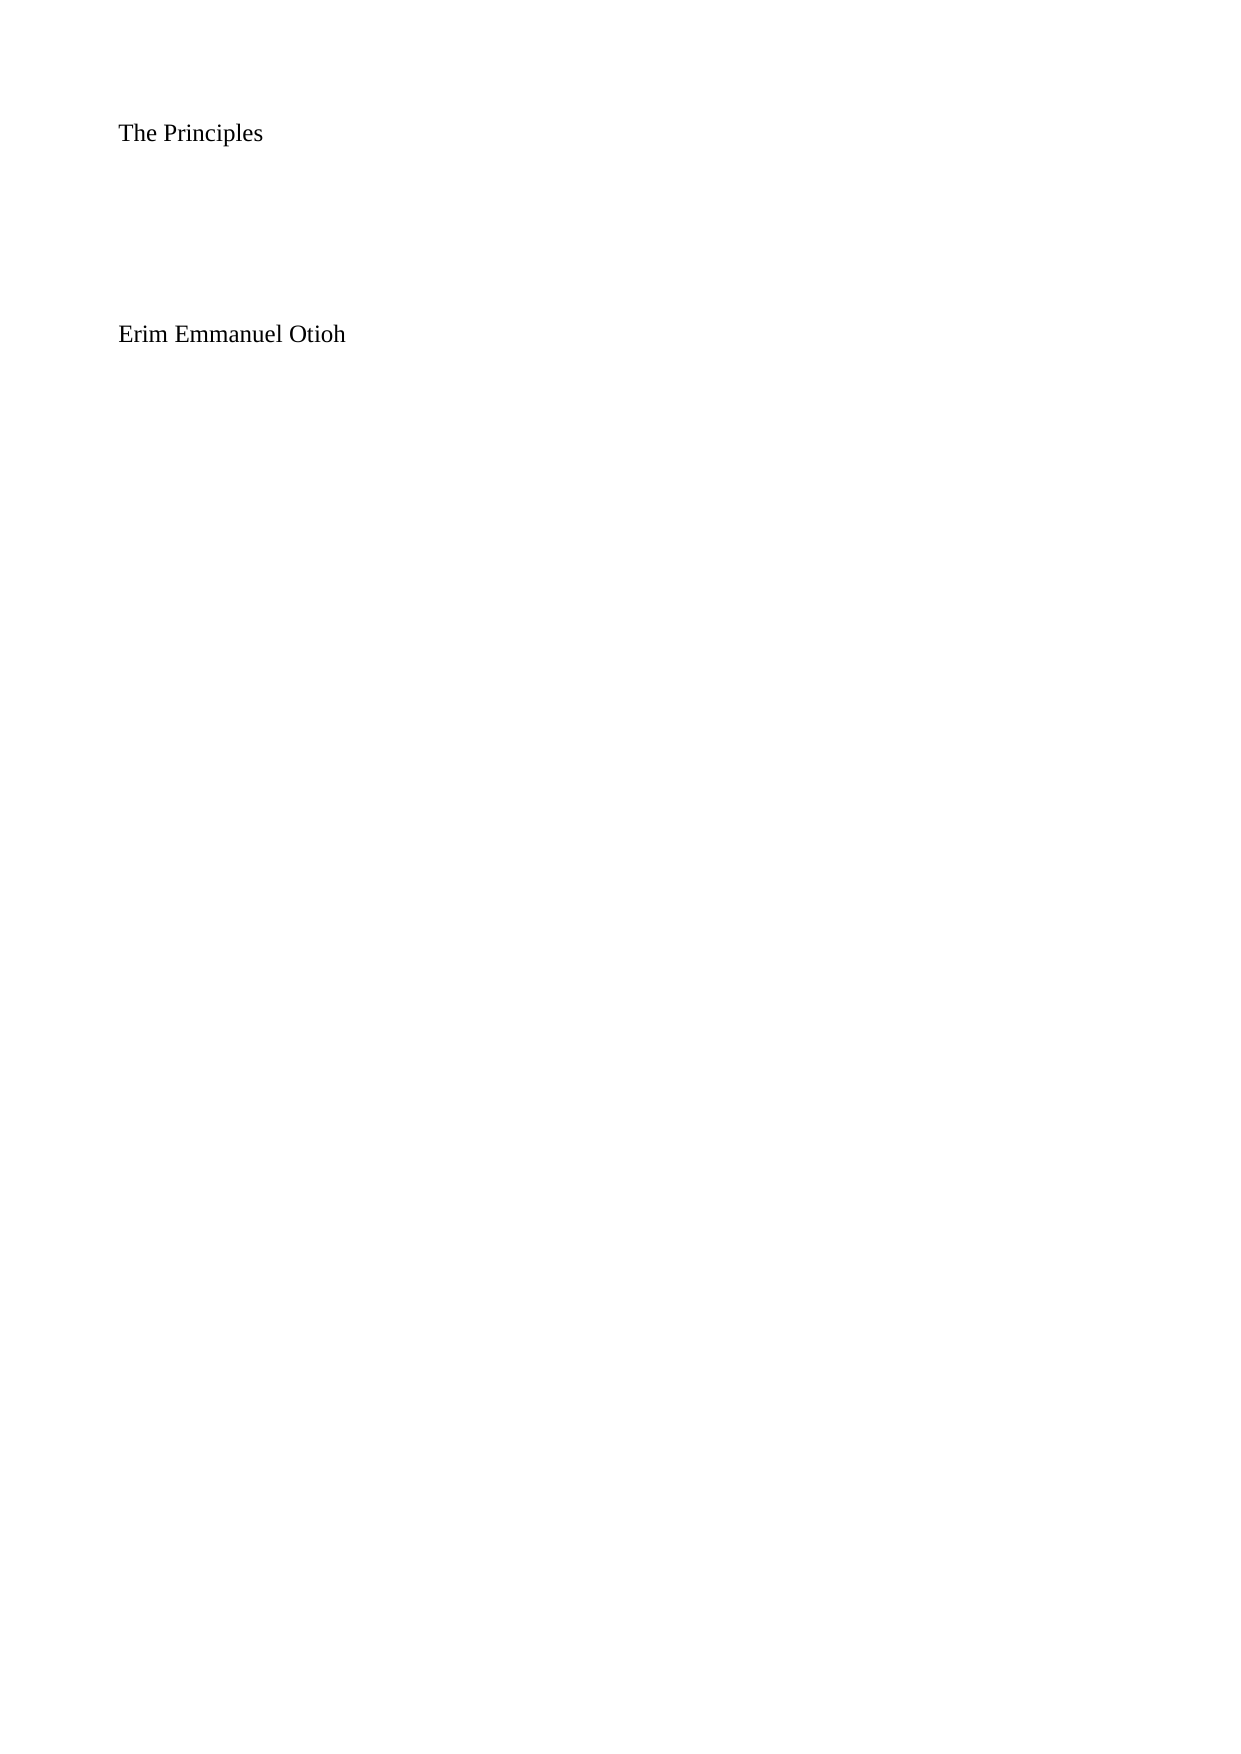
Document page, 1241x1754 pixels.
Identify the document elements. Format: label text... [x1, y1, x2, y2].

text Erim Emmanuel Otioh [118, 319, 1122, 348]
text The Principles [118, 118, 1122, 147]
